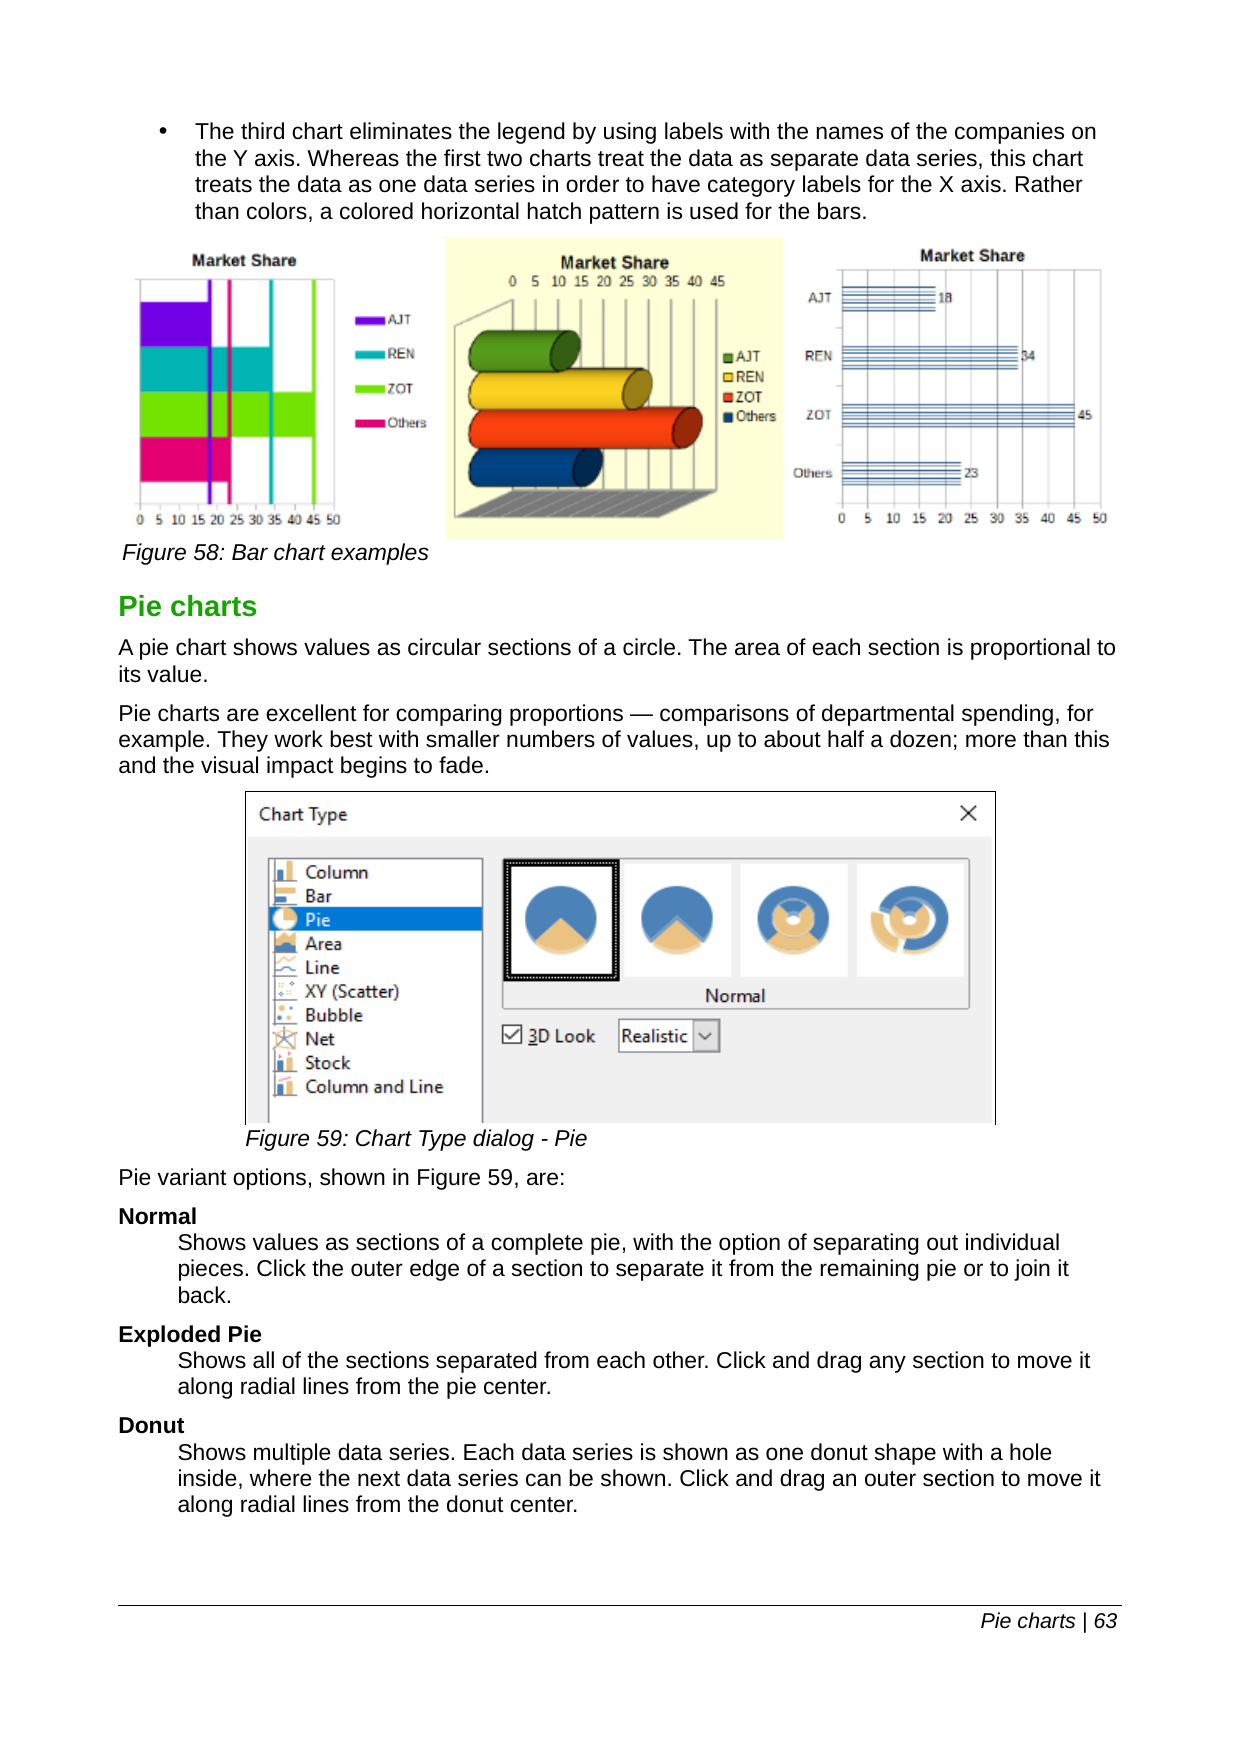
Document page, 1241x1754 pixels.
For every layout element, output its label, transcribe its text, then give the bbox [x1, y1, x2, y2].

text Shows values as sections of a complete pie, with the option of separating out individual pieces. Click the outer edge of a section to separate it from the remaining pie or to join it back. [177, 1229, 1122, 1308]
text Pie variant options, shown in Figure 59, are: [118, 1164, 1122, 1190]
picture [248, 794, 992, 1123]
list The third chart eliminates the legend by using labels with the names of the companies on the Y axis. Whereas the first two charts treat the data as separate data series, this chart treats the data as one data series in order to have category labels for the X axis. Rather than colors, a colored horizontal hatch pattern is used for the bars. [156, 118, 1122, 224]
picture [121, 236, 1119, 539]
subtitle Pie charts [118, 589, 1122, 623]
text Shows all of the sections separated from each other. Click and drag any section to move it along radial lines from the pie center. [177, 1347, 1122, 1399]
text Shows multiple data series. Each data series is shown as one donut shape with a hole inside, where the next data series can be shown. Click and drag an outer section to move it along radial lines from the donut center. [177, 1438, 1122, 1517]
text Figure 58: Bar chart examples [122, 539, 1118, 565]
text Exploded Pie [118, 1321, 1122, 1347]
text A pie chart shows values as circular sections of a circle. The area of each section is proportional to its value. [118, 634, 1122, 687]
text Normal [118, 1203, 1122, 1229]
text Donut [118, 1412, 1122, 1438]
text Pie charts are excellent for comparing proportions — comparisons of departmental spending, for example. They work best with smaller numbers of values, up to about half a dozen; more than this and the visual impact begins to fade. [118, 699, 1122, 779]
text Figure 59: Chart Type dialog - Pie [245, 792, 995, 1152]
